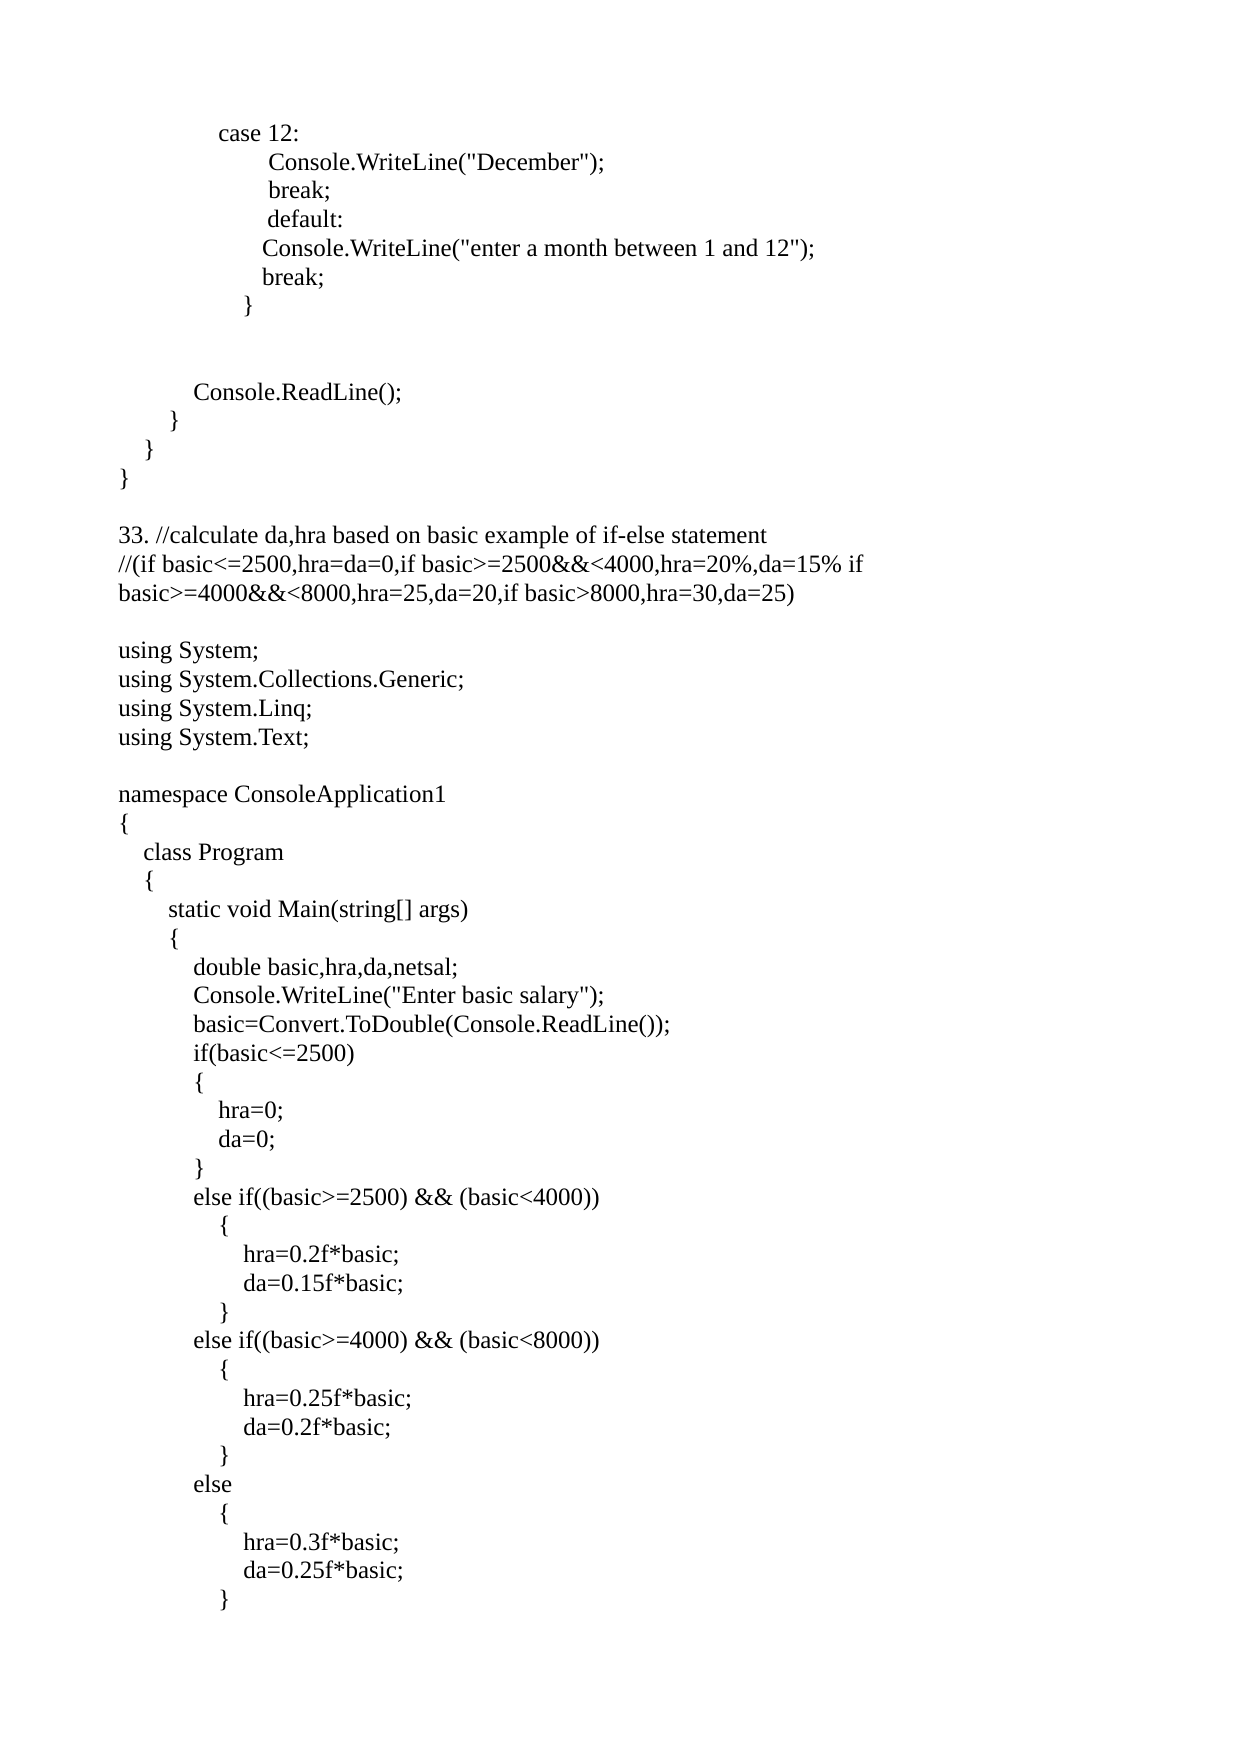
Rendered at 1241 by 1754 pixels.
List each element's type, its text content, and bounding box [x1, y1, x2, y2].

text if(basic<=2500) [118, 1038, 1122, 1067]
text } [118, 1297, 1122, 1326]
text da=0.15f*basic; [118, 1268, 1122, 1297]
text hra=0.25f*basic; [118, 1383, 1122, 1412]
text } [118, 1584, 1122, 1613]
text } [118, 406, 1122, 434]
text namespace ConsoleApplication1 [118, 779, 1122, 808]
text using System; [118, 636, 1122, 664]
text using System.Text; [118, 722, 1122, 751]
text { [118, 1211, 1122, 1239]
text basic=Convert.ToDouble(Console.ReadLine()); [118, 1009, 1122, 1038]
text hra=0.3f*basic; [118, 1527, 1122, 1556]
text } [118, 463, 1122, 492]
text { [118, 1354, 1122, 1383]
text else if((basic>=4000) && (basic<8000)) [118, 1326, 1122, 1354]
text hra=0; [118, 1096, 1122, 1124]
text break; [118, 176, 1122, 204]
text 33. //calculate da,hra based on basic example of if-else statement [118, 521, 1122, 549]
text da=0; [118, 1124, 1122, 1153]
text class Program [118, 837, 1122, 866]
text //(if basic<=2500,hra=da=0,if basic>=2500&&<4000,hra=20%,da=15% if basic>=4000&&<8000,hra=25,da=20,if basic>8000,hra=30,da=25) [118, 549, 1122, 607]
text } [118, 1153, 1122, 1182]
text case 12: [118, 118, 1122, 147]
text { [118, 808, 1122, 837]
text Console.WriteLine("enter a month between 1 and 12"); [118, 233, 1122, 262]
text using System.Collections.Generic; [118, 664, 1122, 693]
text } [118, 291, 1122, 319]
text { [118, 923, 1122, 952]
text da=0.2f*basic; [118, 1412, 1122, 1441]
text Console.WriteLine("Enter basic salary"); [118, 981, 1122, 1009]
text else if((basic>=2500) && (basic<4000)) [118, 1182, 1122, 1211]
text hra=0.2f*basic; [118, 1239, 1122, 1268]
text } [118, 1441, 1122, 1469]
text { [118, 1067, 1122, 1096]
text Console.WriteLine("December"); [118, 147, 1122, 176]
text using System.Linq; [118, 693, 1122, 722]
text } [118, 434, 1122, 463]
text { [118, 866, 1122, 894]
text { [118, 1498, 1122, 1527]
text static void Main(string[] args) [118, 894, 1122, 923]
text default: [118, 204, 1122, 233]
text da=0.25f*basic; [118, 1556, 1122, 1584]
text Console.ReadLine(); [118, 377, 1122, 406]
text else [118, 1469, 1122, 1498]
text double basic,hra,da,netsal; [118, 952, 1122, 981]
text break; [118, 262, 1122, 291]
